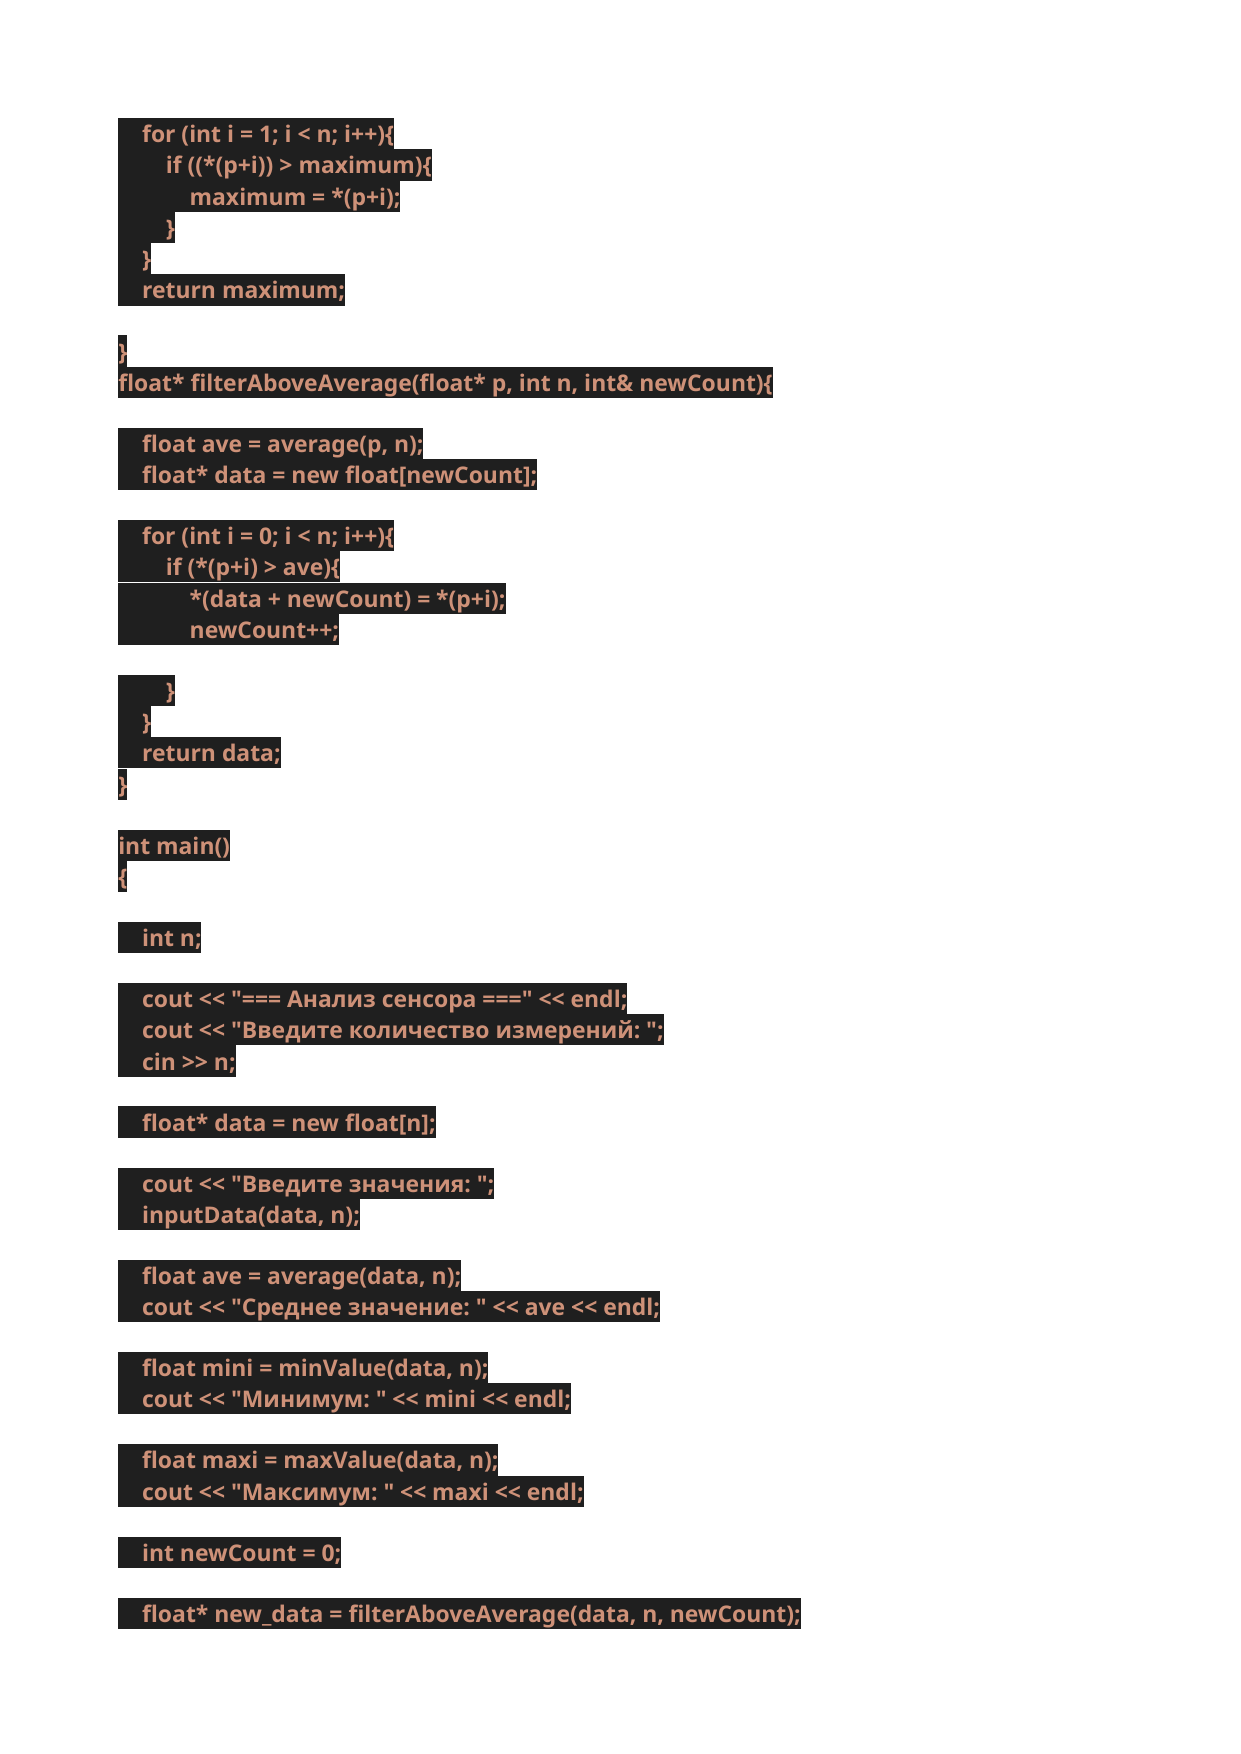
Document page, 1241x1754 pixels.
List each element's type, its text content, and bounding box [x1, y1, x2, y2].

text cout << "Введите количество измерений: "; [118, 1014, 1122, 1045]
text float mini = minValue(data, n); [118, 1352, 1122, 1383]
text cout << "Среднее значение: " << ave << endl; [118, 1291, 1122, 1322]
text return data; [118, 737, 1122, 768]
text float ave = average(p, n); [118, 428, 1122, 459]
text cout << "=== Анализ сенсора ===" << endl; [118, 983, 1122, 1014]
text int main() [118, 829, 1122, 861]
text } [118, 768, 1122, 800]
text cout << "Введите значения: "; [118, 1167, 1122, 1199]
text newCount++; [118, 614, 1122, 645]
text for (int i = 0; i < n; i++){ [118, 520, 1122, 551]
text float* data = new float[n]; [118, 1106, 1122, 1138]
text if ((*(p+i)) > maximum){ [118, 149, 1122, 181]
text { [118, 861, 1122, 892]
text } [118, 706, 1122, 737]
text float* new_data = filterAboveAverage(data, n, newCount); [118, 1598, 1122, 1629]
text inputData(data, n); [118, 1199, 1122, 1230]
text } [118, 243, 1122, 274]
text for (int i = 1; i < n; i++){ [118, 118, 1122, 149]
text maximum = *(p+i); [118, 181, 1122, 212]
text } [118, 675, 1122, 706]
text float* data = new float[newCount]; [118, 459, 1122, 490]
text } [118, 335, 1122, 367]
text int n; [118, 922, 1122, 953]
text float maxi = maxValue(data, n); [118, 1444, 1122, 1476]
text return maximum; [118, 274, 1122, 306]
text float* filterAboveAverage(float* p, int n, int& newCount){ [118, 367, 1122, 398]
text } [118, 212, 1122, 243]
text if (*(p+i) > ave){ [118, 551, 1122, 582]
text float ave = average(data, n); [118, 1260, 1122, 1291]
text int newCount = 0; [118, 1537, 1122, 1568]
text *(data + newCount) = *(p+i); [118, 582, 1122, 614]
text cout << "Максимум: " << maxi << endl; [118, 1476, 1122, 1507]
text cin >> n; [118, 1045, 1122, 1077]
text cout << "Минимум: " << mini << endl; [118, 1383, 1122, 1414]
